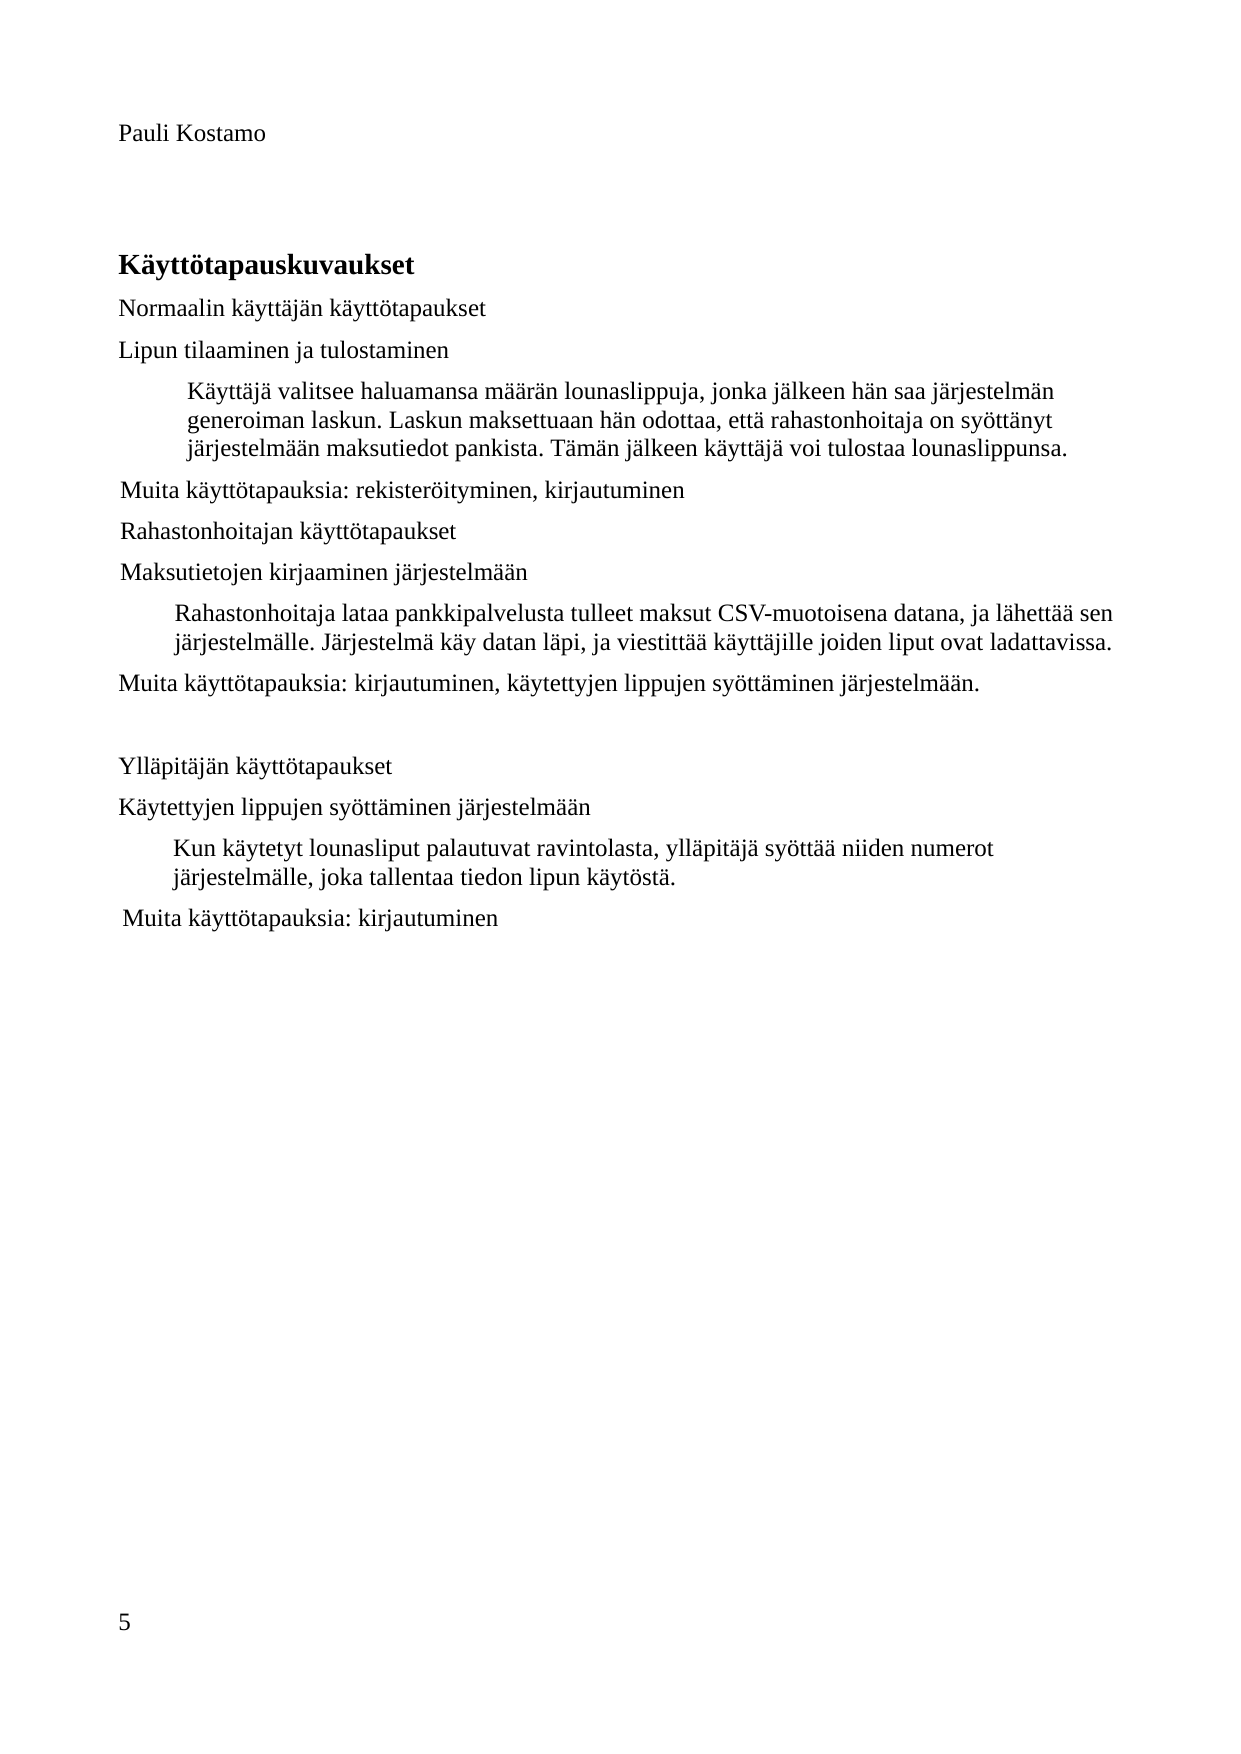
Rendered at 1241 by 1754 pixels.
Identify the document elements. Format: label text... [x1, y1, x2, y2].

text Kun käytetyt lounasliput palautuvat ravintolasta, ylläpitäjä syöttää niiden numerot järjestelmälle, joka tallentaa tiedon lipun käytöstä. [173, 833, 1122, 891]
subtitle Käyttötapauskuvaukset [118, 247, 1122, 281]
text Rahastonhoitajan käyttötapaukset [120, 516, 1122, 545]
text Ylläpitäjän käyttötapaukset [118, 751, 1122, 780]
text Normaalin käyttäjän käyttötapaukset [118, 293, 1122, 322]
text Muita käyttötapauksia: kirjautuminen, käytettyjen lippujen syöttäminen järjestelmään. [118, 668, 1122, 697]
text Käyttäjä valitsee haluamansa määrän lounaslippuja, jonka jälkeen hän saa järjestelmän generoiman laskun. Laskun maksettuaan hän odottaa, että rahastonhoitaja on syöttänyt järjestelmään maksutiedot pankista. Tämän jälkeen käyttäjä voi tulostaa lounaslippunsa. [187, 376, 1122, 462]
text Käytettyjen lippujen syöttäminen järjestelmään [118, 792, 1122, 821]
text Lipun tilaaminen ja tulostaminen [118, 335, 1122, 363]
text Rahastonhoitaja lataa pankkipalvelusta tulleet maksut CSV-muotoisena datana, ja lähettää sen järjestelmälle. Järjestelmä käy datan läpi, ja viestittää käyttäjille joiden liput ovat ladattavissa. [174, 598, 1122, 656]
text Maksutietojen kirjaaminen järjestelmään [120, 557, 1122, 586]
text Muita käyttötapauksia: kirjautuminen [122, 903, 1122, 932]
text Muita käyttötapauksia: rekisteröityminen, kirjautuminen [120, 475, 1122, 503]
